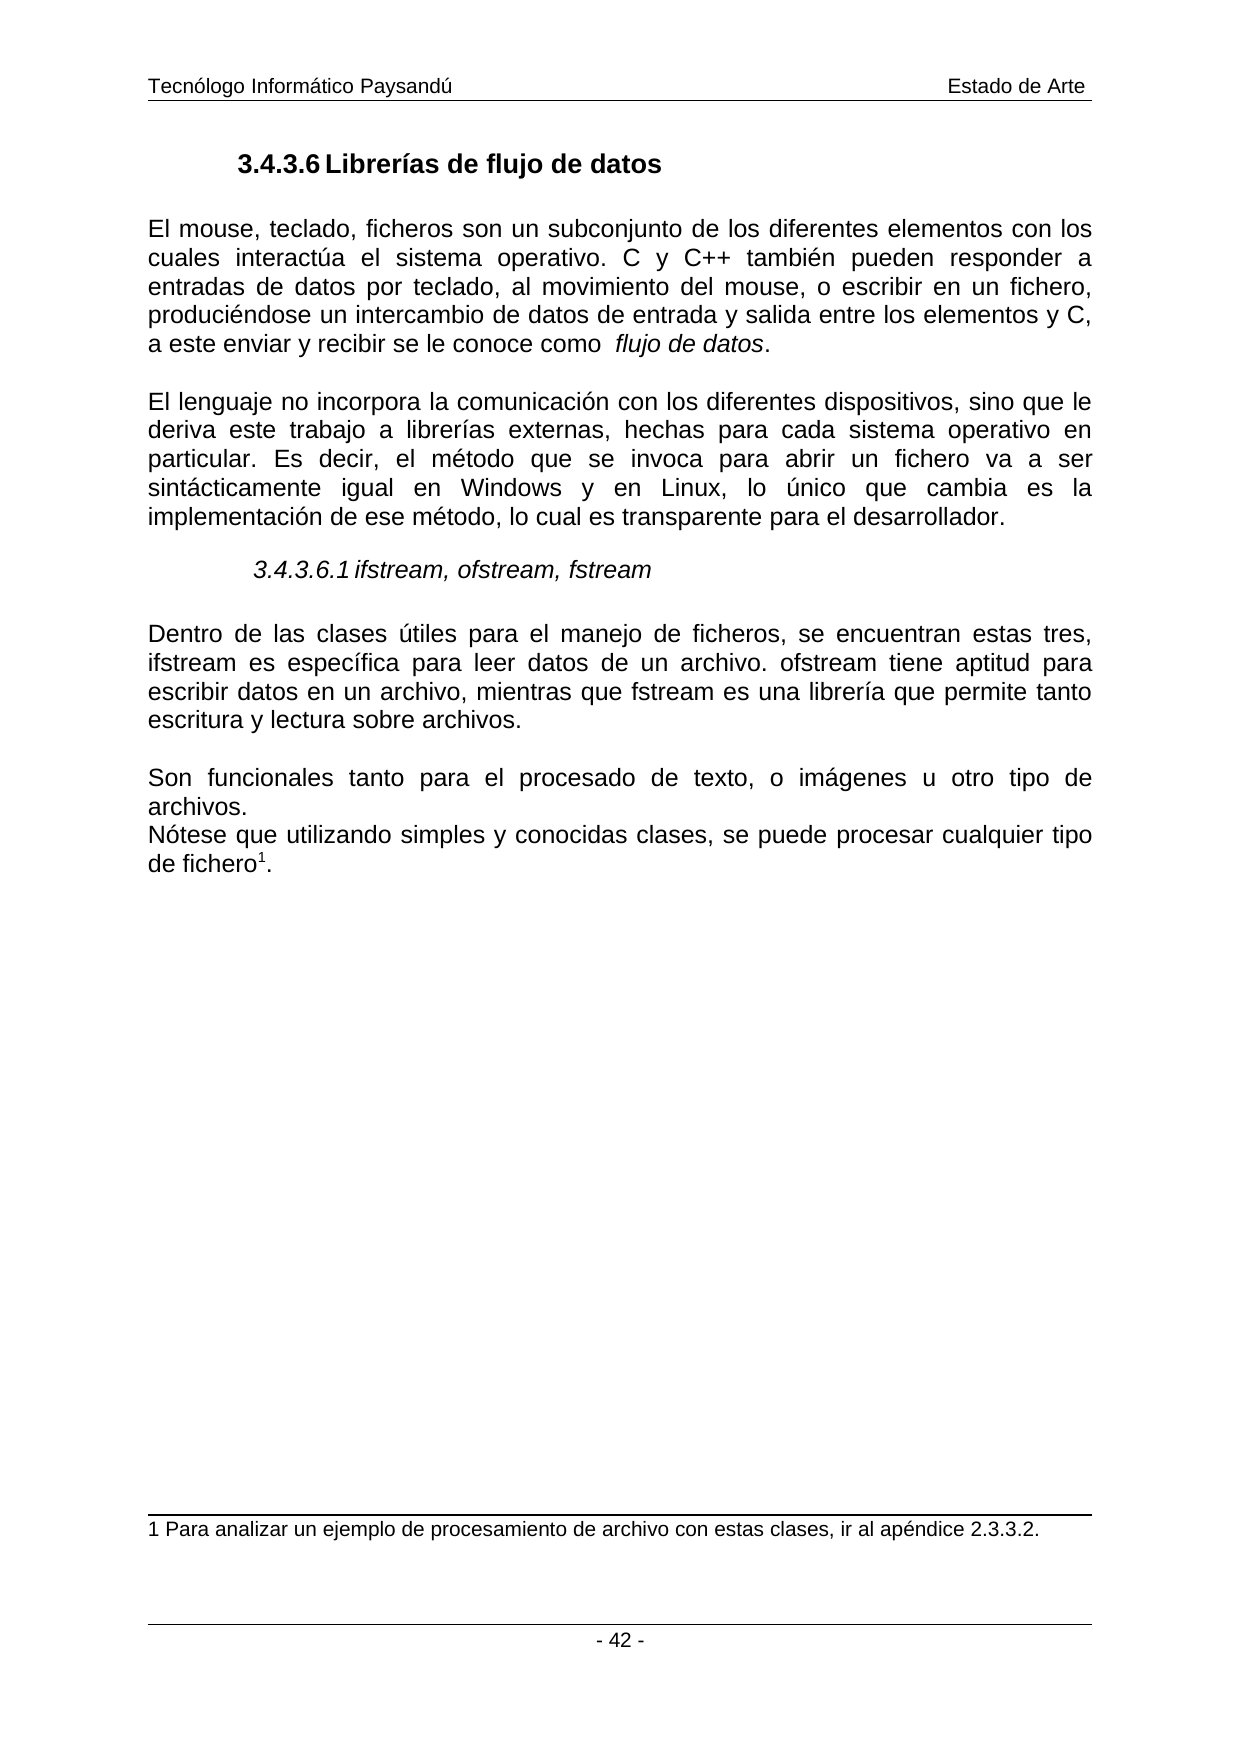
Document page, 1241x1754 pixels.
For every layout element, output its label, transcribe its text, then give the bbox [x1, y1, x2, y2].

subtitle ifstream, ofstream, fstream [253, 555, 1092, 584]
text Dentro de las clases útiles para el manejo de ficheros, se encuentran estas tres, ifstream es específica para leer datos de un archivo. ofstream tiene aptitud para escribir datos en un archivo, mientras que fstream es una librería que permite tanto escritura y lectura sobre archivos. [148, 619, 1092, 734]
text 1 Para analizar un ejemplo de procesamiento de archivo con estas clases, ir al apéndice 2.3.3.2. [148, 1516, 1092, 1540]
text Nótese que utilizando simples y conocidas clases, se puede procesar cualquier tipo de fichero1. [148, 820, 1092, 878]
text El mouse, teclado, ficheros son un subconjunto de los diferentes elementos con los cuales interactúa el sistema operativo. C y C++ también pueden responder a entradas de datos por teclado, al movimiento del mouse, o escribir en un fichero, produciéndose un intercambio de datos de entrada y salida entre los elementos y C, a este enviar y recibir se le conoce como flujo de datos. [148, 214, 1092, 358]
text Son funcionales tanto para el procesado de texto, o imágenes u otro tipo de archivos. [148, 763, 1092, 820]
subtitle Librerías de flujo de datos [237, 148, 1092, 179]
text El lenguaje no incorpora la comunicación con los diferentes dispositivos, sino que le deriva este trabajo a librerías externas, hechas para cada sistema operativo en particular. Es decir, el método que se invoca para abrir un fichero va a ser sintácticamente igual en Windows y en Linux, lo único que cambia es la implementación de ese método, lo cual es transparente para el desarrollador. [148, 386, 1092, 530]
